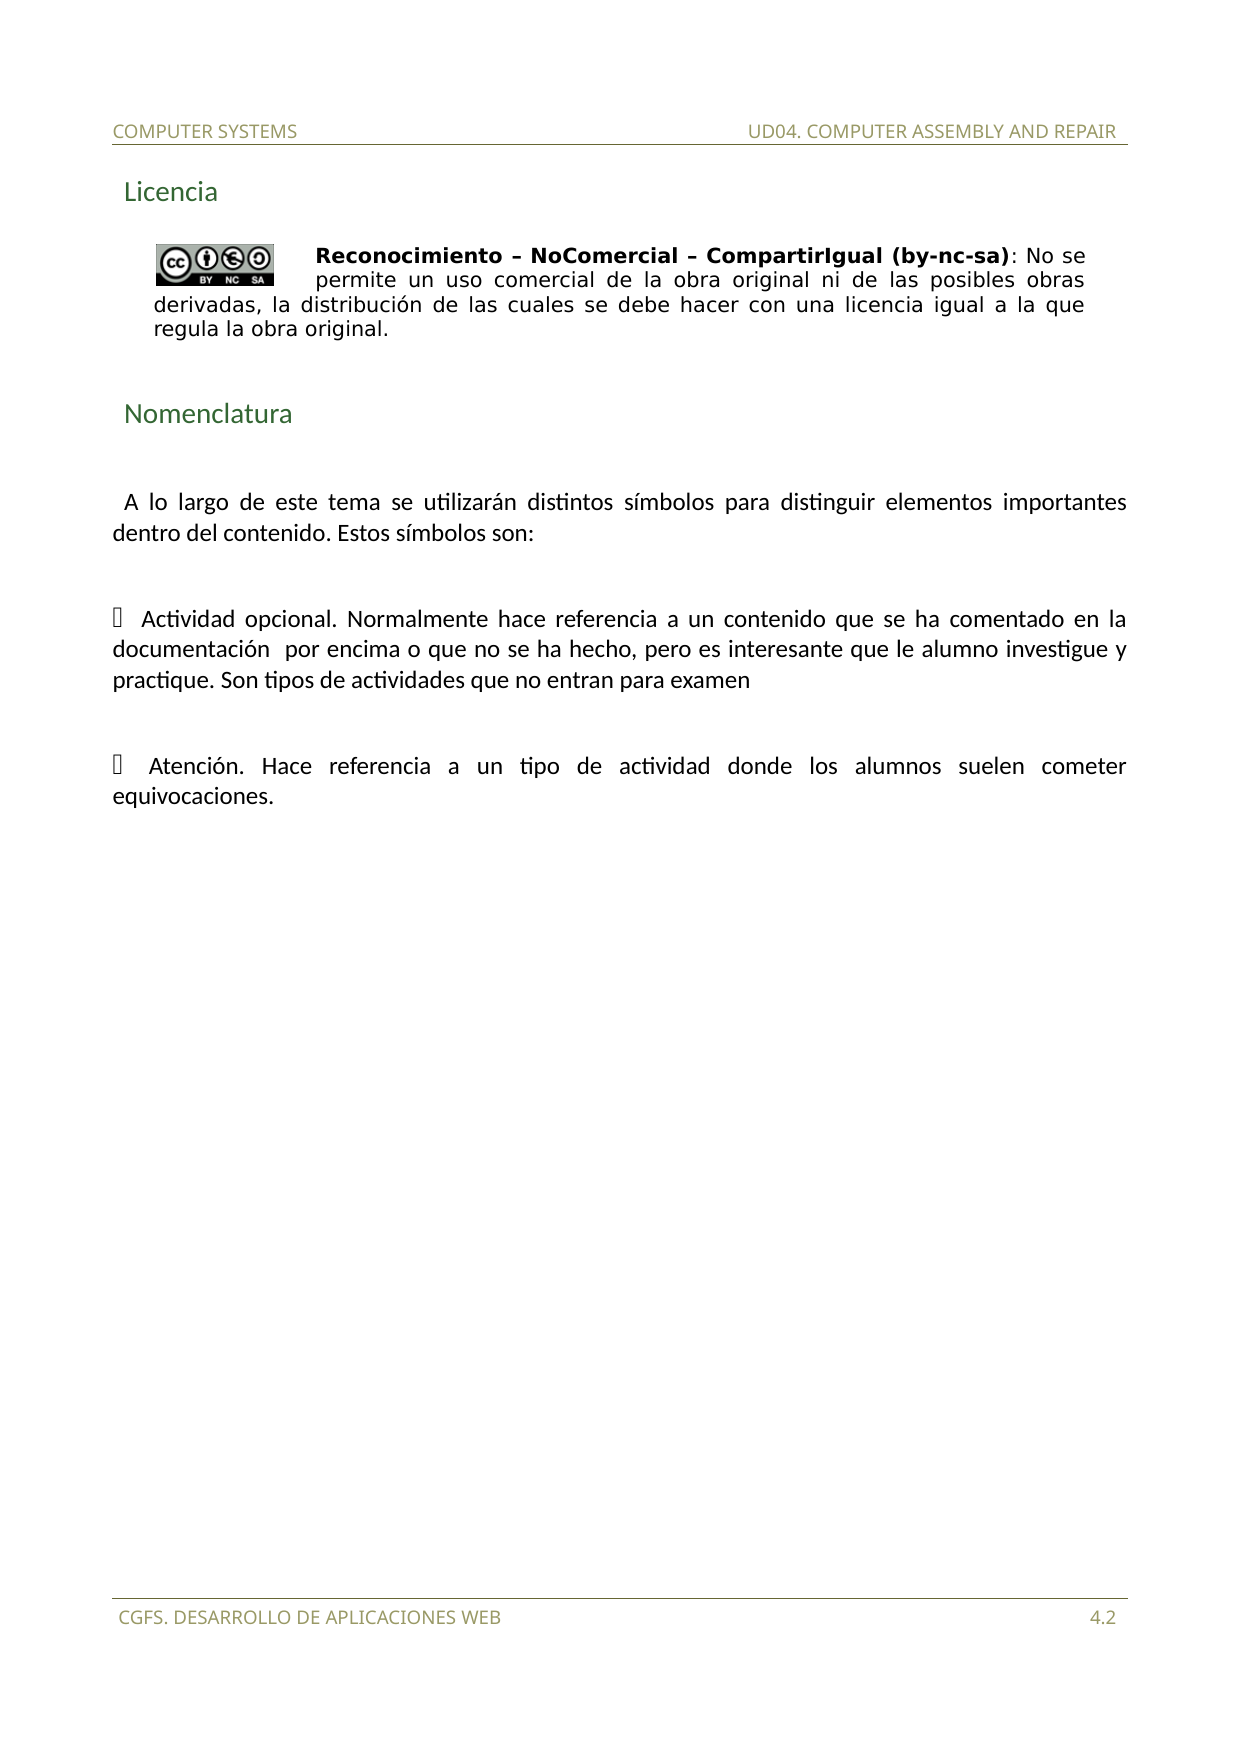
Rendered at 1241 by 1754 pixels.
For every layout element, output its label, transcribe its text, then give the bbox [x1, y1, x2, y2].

picture [156, 244, 274, 286]
text A lo largo de este tema se utilizarán distintos símbolos para distinguir elementos importantes dentro del contenido. Estos símbolos son: [112, 487, 1128, 548]
text Nomenclatura [112, 396, 1128, 431]
text Reconocimiento – NoComercial – CompartirIgual (by-nc-sa): No se permite un uso comercial de la obra original ni de las posibles obras derivadas, la distribución de las cuales se debe hacer con una licencia igual a la que regula la obra original. [153, 244, 1086, 341]
text  Atención. Hace referencia a un tipo de actividad donde los alumnos suelen cometer equivocaciones. [112, 750, 1128, 811]
text Licencia [112, 173, 1128, 209]
text  Actividad opcional. Normalmente hace referencia a un contenido que se ha comentado en la documentación por encima o que no se ha hecho, pero es interesante que le alumno investigue y practique. Son tipos de actividades que no entran para examen [112, 603, 1128, 694]
